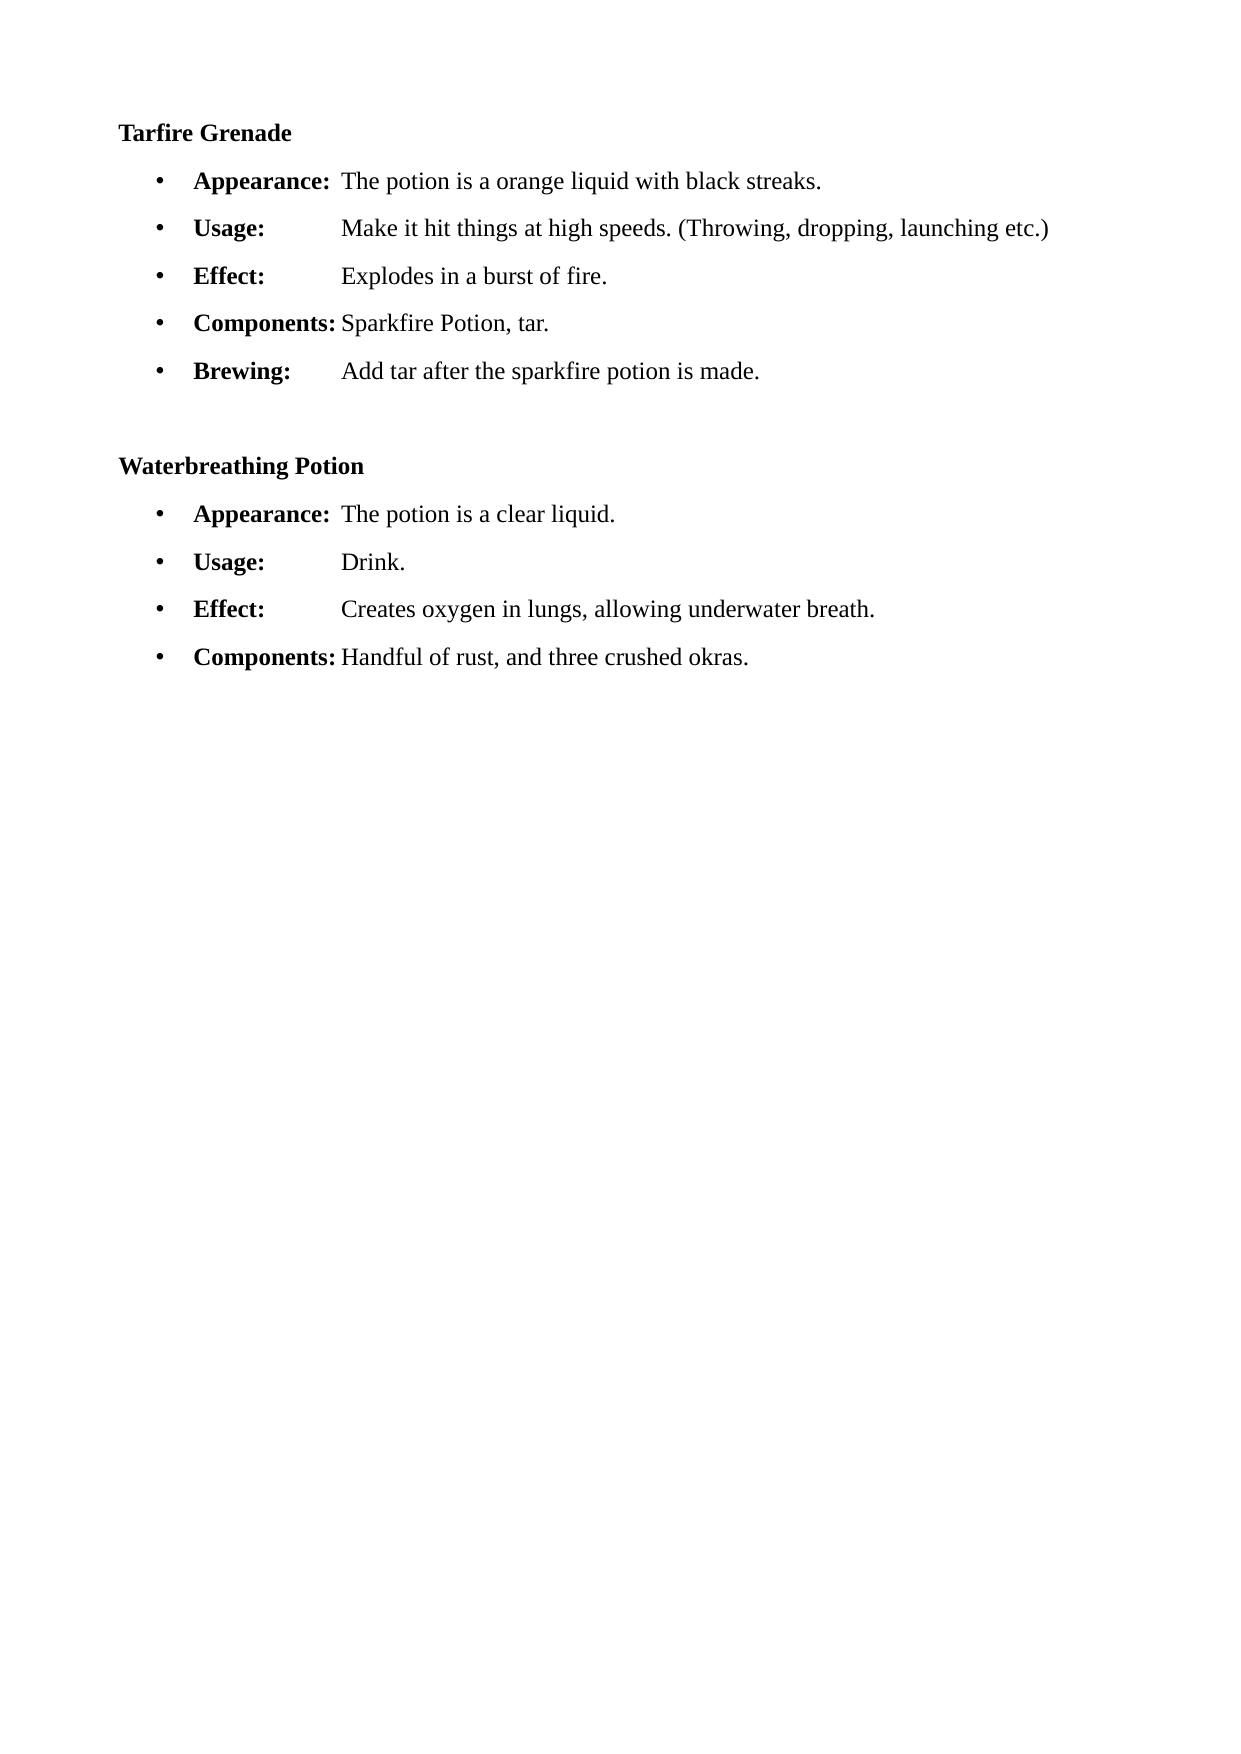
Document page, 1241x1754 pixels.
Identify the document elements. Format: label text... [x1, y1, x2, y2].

list Brewing: Add tar after the sparkfire potion is made. [156, 356, 1122, 385]
list Effect: Creates oxygen in lungs, allowing underwater breath. [156, 594, 1122, 623]
list Appearance: The potion is a clear liquid. [156, 499, 1122, 528]
text Waterbreathing Potion [118, 451, 1122, 480]
list Components: Handful of rust, and three crushed okras. [156, 642, 1122, 671]
text Tarfire Grenade [118, 118, 1122, 147]
list Usage: Drink. [156, 547, 1122, 575]
list Effect: Explodes in a burst of fire. [156, 261, 1122, 290]
list Usage: Make it hit things at high speeds. (Throwing, dropping, launching etc.) [156, 213, 1122, 242]
list Appearance: The potion is a orange liquid with black streaks. [156, 166, 1122, 194]
list Components: Sparkfire Potion, tar. [156, 308, 1122, 337]
